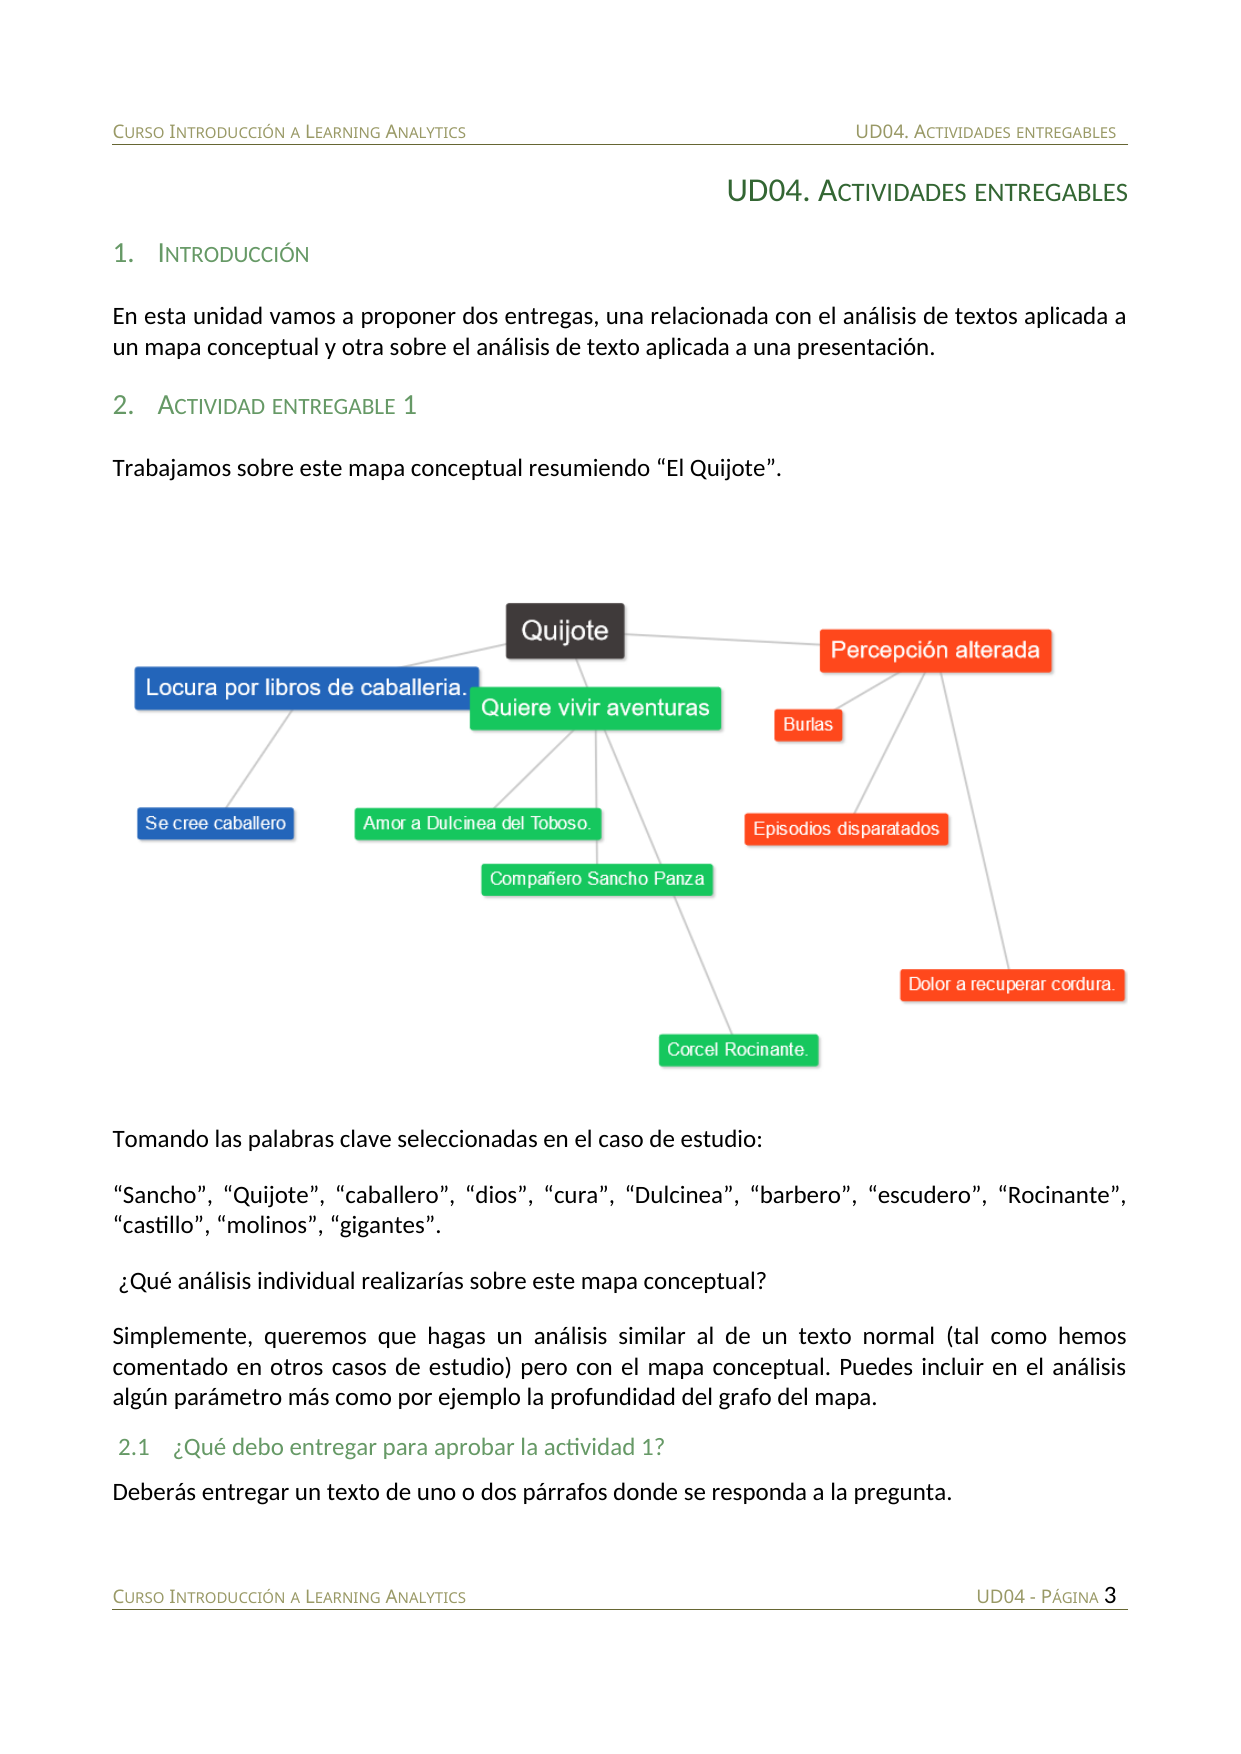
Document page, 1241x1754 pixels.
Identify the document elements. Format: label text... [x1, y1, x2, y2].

text UD04. Actividades entregables [112, 169, 1128, 210]
subtitle Actividad entregable 1 [112, 386, 1128, 422]
subtitle ¿Qué debo entregar para aprobar la actividad 1? [112, 1431, 1128, 1461]
text Deberás entregar un texto de uno o dos párrafos donde se responda a la pregunta. [112, 1476, 1128, 1507]
text “Sancho”, “Quijote”, “caballero”, “dios”, “cura”, “Dulcinea”, “barbero”, “escudero”, “Rocinante”, “castillo”, “molinos”, “gigantes”. [112, 1179, 1128, 1240]
picture [112, 562, 1128, 1099]
text ¿Qué análisis individual realizarías sobre este mapa conceptual? [112, 1265, 1128, 1295]
text Trabajamos sobre este mapa conceptual resumiendo “El Quijote”. [112, 452, 1128, 482]
text Tomando las palabras clave seleccionadas en el caso de estudio: [112, 1123, 1128, 1154]
text Simplemente, queremos que hagas un análisis similar al de un texto normal (tal como hemos comentado en otros casos de estudio) pero con el mapa conceptual. Puedes incluir en el análisis algún parámetro más como por ejemplo la profundidad del grafo del mapa. [112, 1320, 1128, 1412]
subtitle Introducción [112, 234, 1128, 270]
text En esta unidad vamos a proponer dos entregas, una relacionada con el análisis de textos aplicada a un mapa conceptual y otra sobre el análisis de texto aplicada a una presentación. [112, 300, 1128, 361]
